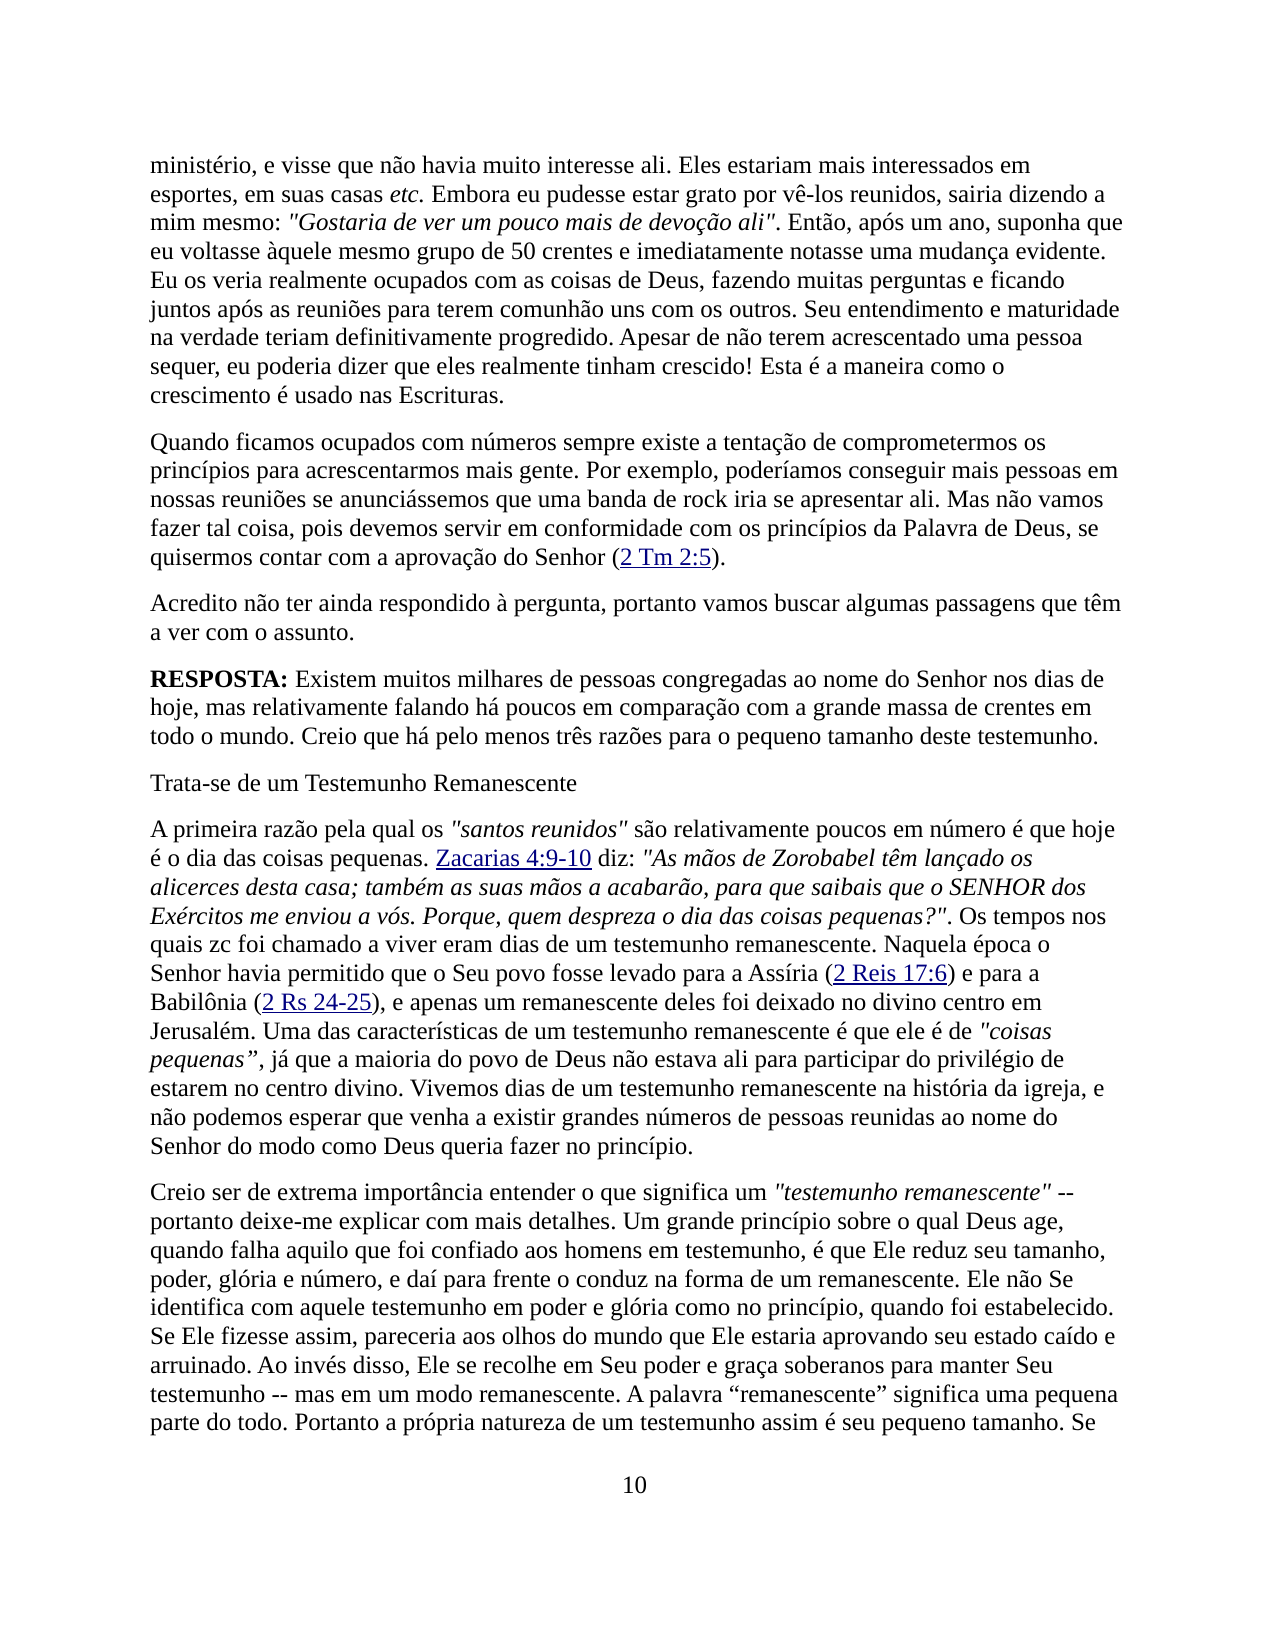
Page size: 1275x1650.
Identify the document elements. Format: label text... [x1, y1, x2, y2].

text ministério, e visse que não havia muito interesse ali. Eles estariam mais interessados em esportes, em suas casas etc. Embora eu pudesse estar grato por vê-los reunidos, sairia dizendo a mim mesmo: "Gostaria de ver um pouco mais de devoção ali". Então, após um ano, suponha que eu voltasse àquele mesmo grupo de 50 crentes e imediatamente notasse uma mudança evidente. Eu os veria realmente ocupados com as coisas de Deus, fazendo muitas perguntas e ficando juntos após as reuniões para terem comunhão uns com os outros. Seu entendimento e maturidade na verdade teriam definitivamente progredido. Apesar de não terem acrescentado uma pessoa sequer, eu poderia dizer que eles realmente tinham crescido! Esta é a maneira como o crescimento é usado nas Escrituras. [150, 150, 1125, 409]
text Trata-se de um Testemunho Remanescente [150, 768, 1125, 797]
text Acredito não ter ainda respondido à pergunta, portanto vamos buscar algumas passagens que têm a ver com o assunto. [150, 588, 1125, 646]
text A primeira razão pela qual os "santos reunidos" são relativamente poucos em número é que hoje é o dia das coisas pequenas. Zacarias 4:9-10 diz: "As mãos de Zorobabel têm lançado os alicerces desta casa; também as suas mãos a acabarão, para que saibais que o SENHOR dos Exércitos me enviou a vós. Porque, quem despreza o dia das coisas pequenas?". Os tempos nos quais zc foi chamado a viver eram dias de um testemunho remanescente. Naquela época o Senhor havia permitido que o Seu povo fosse levado para a Assíria (2 Reis 17:6) e para a Babilônia (2 Rs 24-25), e apenas um remanescente deles foi deixado no divino centro em Jerusalém. Uma das características de um testemunho remanescente é que ele é de "coisas pequenas”, já que a maioria do povo de Deus não estava ali para participar do privilégio de estarem no centro divino. Vivemos dias de um testemunho remanescente na história da igreja, e não podemos esperar que venha a existir grandes números de pessoas reunidas ao nome do Senhor do modo como Deus queria fazer no princípio. [150, 814, 1125, 1159]
text RESPOSTA: Existem muitos milhares de pessoas congregadas ao nome do Senhor nos dias de hoje, mas relativamente falando há poucos em comparação com a grande massa de crentes em todo o mundo. Creio que há pelo menos três razões para o pequeno tamanho deste testemunho. [150, 664, 1125, 750]
text Creio ser de extrema importância entender o que significa um "testemunho remanescente" -- portanto deixe-me explicar com mais detalhes. Um grande princípio sobre o qual Deus age, quando falha aquilo que foi confiado aos homens em testemunho, é que Ele reduz seu tamanho, poder, glória e número, e daí para frente o conduz na forma de um remanescente. Ele não Se identifica com aquele testemunho em poder e glória como no princípio, quando foi estabelecido. Se Ele fizesse assim, pareceria aos olhos do mundo que Ele estaria aprovando seu estado caído e arruinado. Ao invés disso, Ele se recolhe em Seu poder e graça soberanos para manter Seu testemunho -- mas em um modo remanescente. A palavra “remanescente” significa uma pequena parte do todo. Portanto a própria natureza de um testemunho assim é seu pequeno tamanho. Se [150, 1177, 1125, 1436]
text Quando ficamos ocupados com números sempre existe a tentação de comprometermos os princípios para acrescentarmos mais gente. Por exemplo, poderíamos conseguir mais pessoas em nossas reuniões se anunciássemos que uma banda de rock iria se apresentar ali. Mas não vamos fazer tal coisa, pois devemos servir em conformidade com os princípios da Palavra de Deus, se quisermos contar com a aprovação do Senhor (2 Tm 2:5). [150, 427, 1125, 570]
